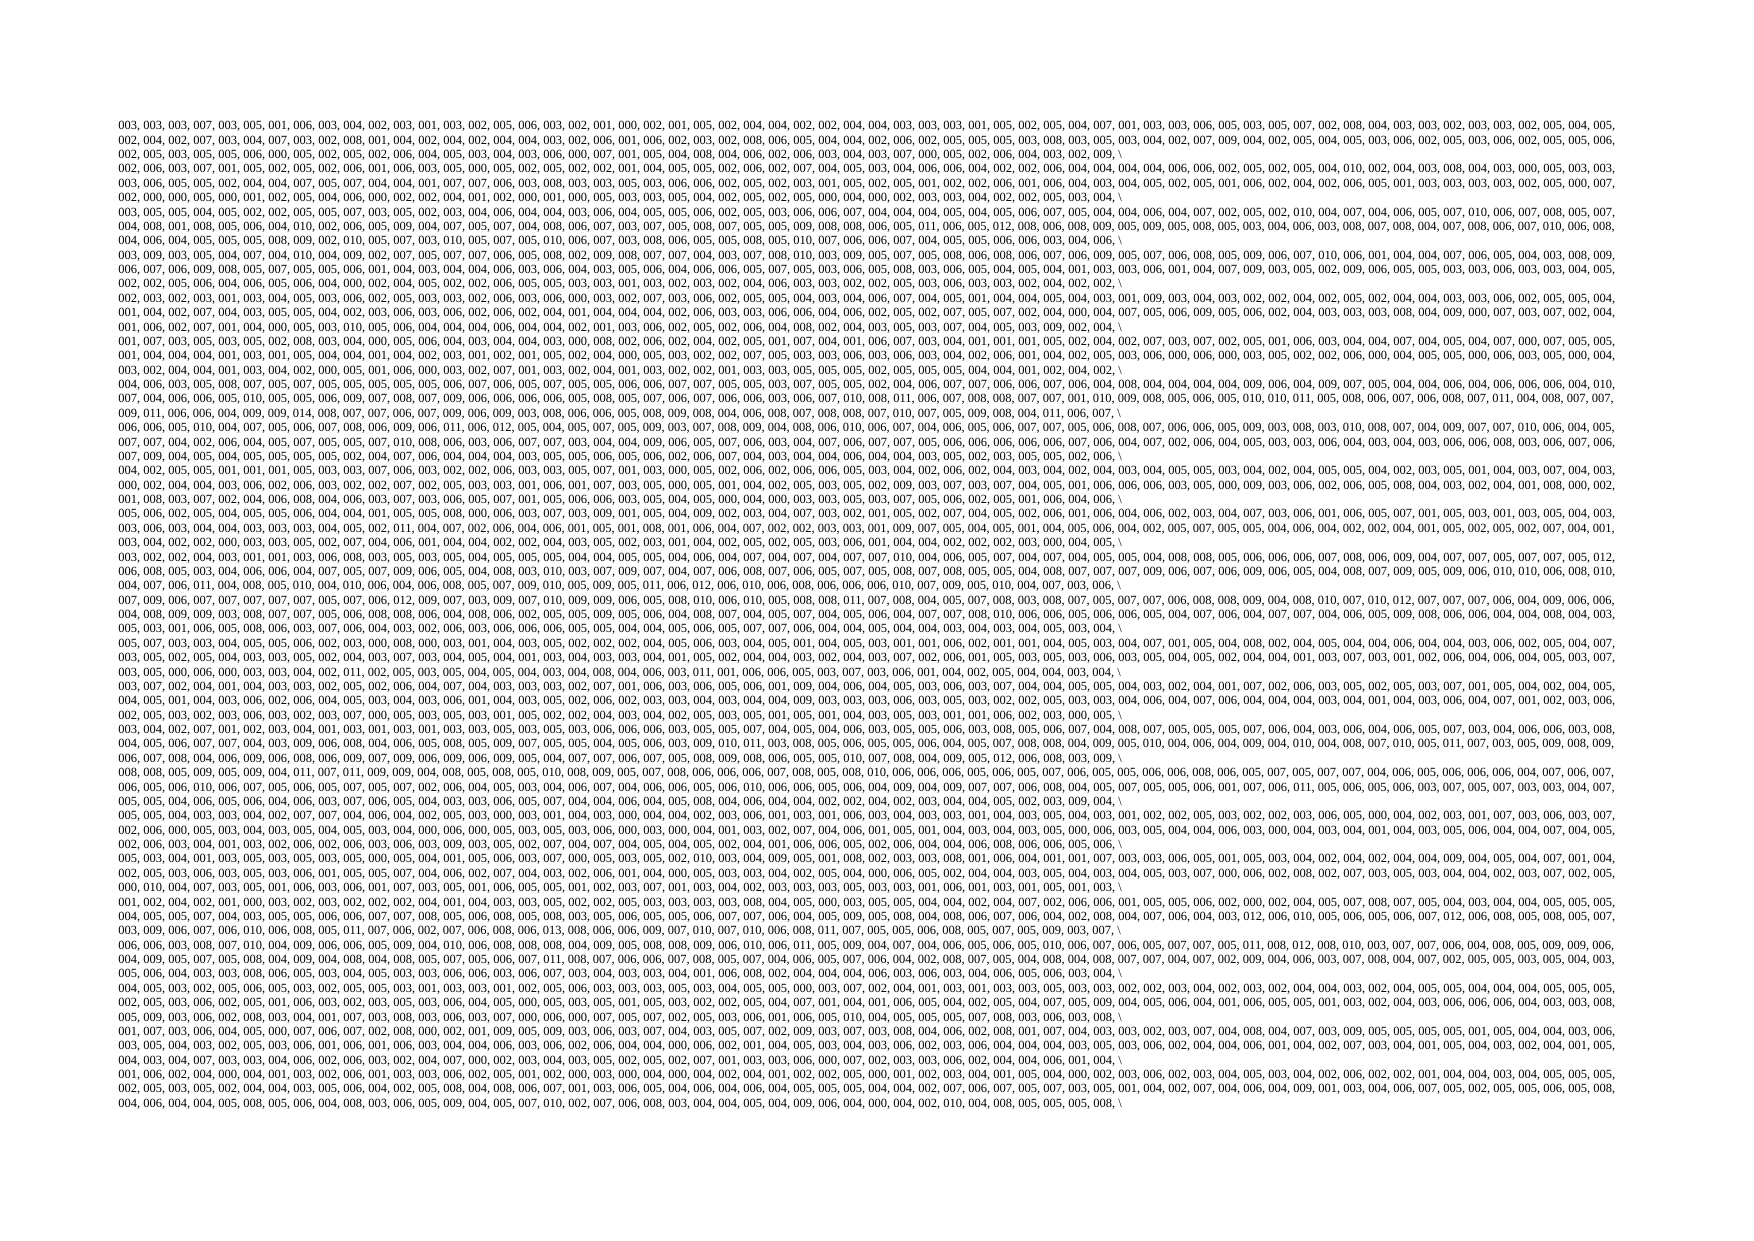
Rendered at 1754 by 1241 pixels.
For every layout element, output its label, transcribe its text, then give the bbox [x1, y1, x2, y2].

text 001, 006, 002, 004, 000, 004, 001, 003, 002, 006, 001, 003, 003, 006, 002, 005, 001, 002, 000, 003, 000, 004, 000, 004, 002, 004, 001, 002, 002, 005, 000, 001, 002, 003, 004, 001, 005, 004, 000, 002, 003, 006, 002, 003, 004, 005, 003, 004, 002, 006, 002, 002, 001, 004, 004, 003, 004, 005, 005, 005, 002, 005, 003, 005, 002, 004, 004, 003, 005, 006, 004, 002, 005, 008, 004, 008, 006, 007, 001, 003, 006, 005, 004, 006, 004, 006, 004, 005, 005, 005, 004, 004, 002, 007, 006, 007, 005, 007, 003, 005, 001, 004, 002, 007, 004, 006, 004, 009, 001, 003, 004, 006, 007, 005, 002, 005, 005, 006, 005, 008, 004, 006, 004, 004, 005, 008, 005, 006, 004, 008, 003, 006, 005, 009, 004, 005, 007, 010, 002, 007, 006, 008, 003, 004, 004, 005, 004, 009, 006, 004, 000, 004, 002, 010, 004, 008, 005, 005, 005, 008, \ [118, 1067, 1635, 1110]
text 001, 002, 004, 002, 001, 000, 003, 002, 003, 002, 002, 002, 004, 001, 004, 003, 003, 005, 002, 002, 005, 003, 003, 003, 003, 008, 004, 005, 000, 003, 005, 005, 004, 004, 002, 004, 007, 002, 006, 006, 001, 005, 005, 006, 002, 000, 002, 004, 005, 007, 008, 007, 005, 004, 003, 004, 004, 005, 005, 005, 004, 005, 005, 007, 004, 003, 005, 005, 006, 006, 007, 007, 008, 005, 006, 008, 005, 008, 003, 005, 006, 005, 005, 006, 007, 007, 006, 004, 005, 009, 005, 008, 004, 008, 006, 007, 006, 004, 002, 008, 004, 007, 006, 004, 003, 012, 006, 010, 005, 006, 005, 006, 007, 012, 006, 008, 005, 008, 005, 007, 003, 009, 006, 007, 006, 010, 006, 008, 005, 011, 007, 006, 002, 007, 006, 008, 006, 013, 008, 006, 006, 009, 007, 010, 007, 010, 006, 008, 011, 007, 005, 005, 006, 008, 005, 007, 005, 009, 003, 007, \ [118, 894, 1635, 937]
text 006, 006, 003, 008, 007, 010, 004, 009, 006, 006, 005, 009, 004, 010, 006, 008, 008, 008, 004, 009, 005, 008, 008, 009, 006, 010, 006, 011, 005, 009, 004, 007, 004, 006, 005, 006, 005, 010, 006, 007, 006, 005, 007, 007, 005, 011, 008, 012, 008, 010, 003, 007, 007, 006, 004, 008, 005, 009, 009, 006, 004, 009, 005, 007, 005, 008, 004, 009, 004, 008, 004, 008, 005, 007, 005, 006, 007, 011, 008, 007, 006, 006, 007, 008, 005, 007, 004, 006, 005, 007, 006, 004, 002, 008, 007, 005, 004, 008, 004, 008, 007, 007, 004, 007, 002, 009, 004, 006, 003, 007, 008, 004, 007, 002, 005, 005, 003, 005, 004, 003, 005, 006, 004, 003, 003, 008, 006, 005, 003, 004, 005, 003, 003, 006, 006, 003, 006, 007, 003, 004, 003, 003, 004, 001, 006, 008, 002, 004, 004, 004, 006, 003, 006, 003, 004, 006, 005, 006, 003, 004, \ [118, 937, 1635, 981]
text 003, 005, 005, 004, 005, 002, 002, 005, 005, 007, 003, 005, 002, 003, 004, 006, 004, 004, 003, 006, 004, 005, 005, 006, 002, 005, 003, 006, 006, 007, 004, 004, 004, 005, 004, 005, 006, 007, 005, 004, 004, 006, 004, 007, 002, 005, 002, 010, 004, 007, 004, 006, 005, 007, 010, 006, 007, 008, 005, 007, 004, 008, 001, 008, 005, 006, 004, 010, 002, 006, 005, 009, 004, 007, 005, 007, 004, 008, 006, 007, 003, 007, 005, 008, 007, 005, 005, 009, 008, 008, 006, 005, 011, 006, 005, 012, 008, 006, 008, 009, 005, 009, 005, 008, 005, 003, 004, 006, 003, 008, 007, 008, 004, 007, 008, 006, 007, 010, 006, 008, 004, 006, 004, 005, 005, 005, 008, 009, 002, 010, 005, 007, 003, 010, 005, 007, 005, 010, 006, 007, 003, 008, 006, 005, 005, 008, 005, 010, 007, 006, 006, 007, 004, 005, 005, 006, 006, 003, 004, 006, \ [118, 204, 1635, 247]
text 005, 006, 002, 005, 004, 005, 005, 006, 004, 004, 001, 005, 005, 008, 000, 006, 003, 007, 003, 009, 001, 005, 004, 009, 002, 003, 004, 007, 003, 002, 001, 005, 002, 007, 004, 005, 002, 006, 001, 006, 004, 006, 002, 003, 004, 007, 003, 006, 001, 006, 005, 007, 001, 005, 003, 001, 003, 005, 004, 003, 003, 006, 003, 004, 004, 003, 003, 003, 004, 005, 002, 011, 004, 007, 002, 006, 004, 006, 001, 005, 001, 008, 001, 006, 004, 007, 002, 002, 003, 003, 001, 009, 007, 005, 004, 005, 001, 004, 005, 006, 004, 002, 005, 007, 005, 005, 004, 006, 004, 002, 002, 004, 001, 005, 002, 005, 002, 007, 004, 001, 003, 004, 002, 002, 000, 003, 003, 005, 002, 007, 004, 006, 001, 004, 004, 002, 002, 004, 003, 005, 002, 003, 001, 004, 002, 005, 002, 005, 003, 006, 001, 004, 004, 002, 002, 002, 003, 000, 004, 005, \ [118, 506, 1635, 549]
text 004, 005, 003, 002, 005, 006, 005, 003, 002, 005, 005, 003, 001, 003, 003, 001, 002, 005, 006, 003, 003, 003, 005, 003, 004, 005, 005, 000, 003, 007, 002, 004, 001, 003, 001, 003, 003, 005, 003, 003, 002, 002, 003, 004, 002, 003, 002, 004, 004, 003, 002, 004, 005, 005, 004, 004, 004, 005, 005, 005, 002, 005, 003, 006, 002, 005, 001, 006, 003, 002, 003, 005, 003, 006, 004, 005, 000, 005, 003, 005, 001, 005, 003, 002, 002, 005, 004, 007, 001, 004, 001, 006, 005, 004, 002, 005, 004, 007, 005, 009, 004, 005, 006, 004, 001, 006, 005, 005, 001, 003, 002, 004, 003, 006, 006, 006, 004, 003, 003, 008, 005, 009, 003, 006, 002, 008, 003, 004, 001, 007, 003, 008, 003, 006, 003, 007, 000, 006, 000, 007, 005, 007, 002, 005, 003, 006, 001, 006, 005, 010, 004, 005, 005, 005, 007, 008, 003, 006, 003, 008, \ [118, 981, 1635, 1024]
text 005, 007, 003, 003, 004, 005, 005, 006, 002, 003, 000, 008, 000, 003, 001, 004, 003, 005, 002, 002, 002, 004, 005, 006, 003, 004, 005, 001, 004, 005, 003, 001, 001, 006, 002, 001, 001, 004, 005, 003, 004, 007, 001, 005, 004, 008, 002, 004, 005, 004, 004, 006, 004, 004, 003, 006, 002, 005, 004, 007, 003, 005, 002, 005, 004, 003, 003, 005, 002, 004, 003, 007, 003, 004, 005, 004, 001, 003, 004, 003, 003, 004, 001, 005, 002, 004, 004, 003, 002, 004, 003, 007, 002, 006, 001, 005, 003, 005, 003, 006, 003, 005, 004, 005, 002, 004, 004, 001, 003, 007, 003, 001, 002, 006, 004, 006, 004, 005, 003, 007, 003, 005, 000, 006, 000, 003, 003, 004, 002, 011, 002, 005, 003, 005, 004, 005, 004, 003, 004, 008, 004, 006, 003, 011, 001, 006, 006, 005, 003, 007, 003, 006, 001, 004, 002, 005, 004, 004, 003, 004, \ [118, 636, 1635, 679]
text 003, 004, 002, 007, 001, 002, 003, 004, 001, 003, 001, 003, 001, 003, 003, 005, 003, 005, 003, 006, 006, 006, 003, 005, 005, 007, 004, 005, 004, 006, 003, 005, 005, 006, 003, 008, 005, 006, 007, 004, 008, 007, 005, 005, 005, 007, 006, 004, 003, 006, 004, 006, 005, 007, 003, 004, 006, 006, 003, 008, 004, 005, 006, 007, 007, 004, 003, 009, 006, 008, 004, 006, 005, 008, 005, 009, 007, 005, 005, 004, 005, 006, 003, 009, 010, 011, 003, 008, 005, 006, 005, 005, 006, 004, 005, 007, 008, 008, 004, 009, 005, 010, 004, 006, 004, 009, 004, 010, 004, 008, 007, 010, 005, 011, 007, 003, 005, 009, 008, 009, 006, 007, 008, 004, 006, 009, 006, 008, 006, 009, 007, 009, 006, 009, 006, 009, 005, 004, 007, 007, 006, 007, 005, 008, 009, 008, 006, 005, 005, 010, 007, 008, 004, 009, 005, 012, 006, 008, 003, 009, \ [118, 722, 1635, 765]
text 003, 002, 002, 004, 003, 001, 001, 003, 006, 008, 003, 005, 003, 005, 004, 005, 005, 005, 004, 004, 005, 005, 004, 006, 004, 007, 004, 007, 004, 007, 007, 010, 004, 006, 005, 007, 004, 007, 004, 005, 005, 004, 008, 008, 005, 006, 006, 006, 007, 008, 006, 009, 004, 007, 007, 005, 007, 007, 005, 012, 006, 008, 005, 003, 004, 006, 006, 004, 007, 005, 007, 009, 006, 005, 004, 008, 003, 010, 003, 007, 009, 007, 004, 007, 006, 008, 007, 006, 005, 007, 005, 008, 007, 008, 005, 005, 004, 008, 007, 007, 007, 009, 006, 007, 006, 009, 006, 005, 004, 008, 007, 009, 005, 009, 006, 010, 010, 006, 008, 010, 004, 007, 006, 011, 004, 008, 005, 010, 004, 010, 006, 004, 006, 008, 005, 007, 009, 010, 005, 009, 005, 011, 006, 012, 006, 010, 006, 008, 006, 006, 006, 010, 007, 009, 005, 010, 004, 007, 003, 006, \ [118, 549, 1635, 592]
text 003, 009, 003, 005, 004, 007, 004, 010, 004, 009, 002, 007, 005, 007, 007, 006, 005, 008, 002, 009, 008, 007, 007, 004, 003, 007, 008, 010, 003, 009, 005, 007, 005, 008, 006, 008, 006, 007, 006, 009, 005, 007, 006, 008, 005, 009, 006, 007, 010, 006, 001, 004, 004, 007, 006, 005, 004, 003, 008, 009, 006, 007, 006, 009, 008, 005, 007, 005, 005, 006, 001, 004, 003, 004, 004, 006, 003, 006, 004, 003, 005, 006, 004, 006, 006, 005, 007, 005, 003, 006, 005, 008, 003, 006, 005, 004, 005, 004, 001, 003, 003, 006, 001, 004, 007, 009, 003, 005, 002, 009, 006, 005, 005, 003, 003, 006, 003, 003, 004, 005, 002, 002, 005, 006, 004, 006, 005, 006, 004, 000, 002, 004, 005, 002, 002, 006, 005, 005, 003, 003, 001, 003, 002, 003, 002, 004, 006, 003, 003, 002, 002, 005, 003, 006, 003, 003, 002, 004, 002, 002, \ [118, 247, 1635, 291]
text 005, 003, 004, 001, 003, 005, 003, 005, 003, 005, 000, 005, 004, 001, 005, 006, 003, 007, 000, 005, 003, 005, 002, 010, 003, 004, 009, 005, 001, 008, 002, 003, 003, 008, 001, 006, 004, 001, 001, 007, 003, 003, 006, 005, 001, 005, 003, 004, 002, 004, 002, 004, 004, 009, 004, 005, 004, 007, 001, 004, 002, 005, 003, 006, 003, 005, 003, 006, 001, 005, 005, 007, 004, 006, 002, 007, 004, 003, 002, 006, 001, 004, 000, 005, 003, 003, 004, 002, 005, 004, 000, 006, 005, 002, 004, 004, 003, 005, 004, 003, 004, 005, 003, 007, 000, 006, 002, 008, 002, 007, 003, 005, 003, 004, 004, 002, 003, 007, 002, 005, 000, 010, 004, 007, 003, 005, 001, 006, 003, 006, 001, 007, 003, 005, 001, 006, 005, 005, 001, 002, 003, 007, 001, 003, 004, 002, 003, 003, 003, 005, 003, 003, 001, 006, 001, 003, 001, 005, 001, 003, \ [118, 851, 1635, 894]
text 003, 003, 003, 007, 003, 005, 001, 006, 003, 004, 002, 003, 001, 003, 002, 005, 006, 003, 002, 001, 000, 002, 001, 005, 002, 004, 004, 002, 002, 004, 004, 003, 003, 003, 001, 005, 002, 005, 004, 007, 001, 003, 003, 006, 005, 003, 005, 007, 002, 008, 004, 003, 003, 002, 003, 003, 002, 005, 004, 005, 002, 004, 002, 007, 003, 004, 007, 003, 002, 008, 001, 004, 002, 004, 002, 004, 004, 003, 002, 006, 001, 006, 002, 003, 002, 008, 006, 005, 004, 004, 002, 006, 002, 005, 005, 005, 003, 008, 003, 005, 003, 004, 002, 007, 009, 004, 002, 005, 004, 005, 003, 006, 002, 005, 003, 006, 002, 005, 005, 006, 002, 005, 003, 005, 005, 006, 000, 005, 002, 005, 002, 006, 004, 005, 003, 004, 003, 006, 000, 007, 001, 005, 004, 008, 004, 006, 002, 006, 003, 004, 003, 007, 000, 005, 002, 006, 004, 003, 002, 009, \ [118, 118, 1635, 161]
text 001, 007, 003, 005, 003, 005, 002, 008, 003, 004, 000, 005, 006, 004, 003, 004, 004, 003, 000, 008, 002, 006, 002, 004, 002, 005, 001, 007, 004, 001, 006, 007, 003, 004, 001, 001, 001, 005, 002, 004, 002, 007, 003, 007, 002, 005, 001, 006, 003, 004, 004, 007, 004, 005, 004, 007, 000, 007, 005, 005, 001, 004, 004, 004, 001, 003, 001, 005, 004, 004, 001, 004, 002, 003, 001, 002, 001, 005, 002, 004, 000, 005, 003, 002, 002, 007, 005, 003, 003, 006, 003, 006, 003, 004, 002, 006, 001, 004, 002, 005, 003, 006, 000, 006, 000, 003, 005, 002, 002, 006, 000, 004, 005, 005, 000, 006, 003, 005, 000, 004, 003, 002, 004, 004, 001, 003, 004, 002, 000, 005, 001, 006, 000, 003, 002, 007, 001, 003, 002, 004, 001, 003, 002, 002, 001, 003, 003, 005, 005, 005, 002, 005, 005, 005, 004, 004, 001, 002, 004, 002, \ [118, 334, 1635, 377]
text 004, 006, 003, 005, 008, 007, 005, 007, 005, 005, 005, 005, 005, 006, 007, 006, 005, 007, 005, 005, 006, 006, 007, 007, 005, 005, 003, 007, 005, 005, 002, 004, 006, 007, 007, 006, 006, 007, 006, 004, 008, 004, 004, 004, 004, 009, 006, 004, 009, 007, 005, 004, 004, 006, 004, 006, 006, 006, 004, 010, 007, 004, 006, 006, 005, 010, 005, 005, 006, 009, 007, 008, 007, 009, 006, 006, 006, 006, 005, 008, 005, 007, 006, 007, 006, 006, 003, 006, 007, 010, 008, 011, 006, 007, 008, 008, 007, 007, 001, 010, 009, 008, 005, 006, 005, 010, 010, 011, 005, 008, 006, 007, 006, 008, 007, 011, 004, 008, 007, 007, 009, 011, 006, 006, 004, 009, 009, 014, 008, 007, 007, 006, 007, 009, 006, 009, 003, 008, 006, 006, 005, 008, 009, 008, 004, 006, 008, 007, 008, 008, 007, 010, 007, 005, 009, 008, 004, 011, 006, 007, \ [118, 377, 1635, 420]
text 001, 007, 003, 006, 004, 005, 000, 007, 006, 007, 002, 008, 000, 002, 001, 009, 005, 009, 003, 006, 003, 007, 004, 003, 005, 007, 002, 009, 003, 007, 003, 008, 004, 006, 002, 008, 001, 007, 004, 003, 003, 002, 003, 007, 004, 008, 004, 007, 003, 009, 005, 005, 005, 005, 001, 005, 004, 004, 003, 006, 003, 005, 004, 003, 002, 005, 003, 006, 001, 006, 001, 006, 003, 004, 004, 006, 003, 006, 002, 006, 004, 004, 000, 006, 002, 001, 004, 005, 003, 004, 003, 006, 002, 003, 006, 004, 004, 004, 003, 005, 003, 006, 002, 004, 004, 006, 001, 004, 002, 007, 003, 004, 001, 005, 004, 003, 002, 004, 001, 005, 004, 003, 004, 007, 003, 003, 004, 006, 002, 006, 003, 002, 004, 007, 000, 002, 003, 004, 003, 005, 002, 005, 002, 007, 001, 003, 003, 006, 000, 007, 002, 003, 003, 006, 002, 004, 004, 006, 001, 004, \ [118, 1024, 1635, 1067]
text 004, 002, 005, 005, 001, 001, 001, 005, 003, 003, 007, 006, 003, 002, 002, 006, 003, 003, 005, 007, 001, 003, 000, 005, 002, 006, 002, 006, 006, 005, 003, 004, 002, 006, 002, 004, 003, 004, 002, 004, 003, 004, 005, 005, 003, 004, 002, 004, 005, 005, 004, 002, 003, 005, 001, 004, 003, 007, 004, 003, 000, 002, 004, 004, 003, 006, 002, 006, 003, 002, 002, 007, 002, 005, 003, 003, 001, 006, 001, 007, 003, 005, 000, 005, 001, 004, 002, 005, 003, 005, 002, 009, 003, 007, 003, 007, 004, 005, 001, 006, 006, 006, 003, 005, 000, 009, 003, 006, 002, 006, 005, 008, 004, 003, 002, 004, 001, 008, 000, 002, 001, 008, 003, 007, 002, 004, 006, 008, 004, 006, 003, 007, 003, 006, 005, 007, 001, 005, 006, 006, 003, 005, 004, 005, 000, 004, 000, 003, 003, 005, 003, 007, 005, 006, 002, 005, 001, 006, 004, 006, \ [118, 463, 1635, 506]
text 007, 009, 006, 007, 007, 007, 007, 007, 005, 007, 006, 012, 009, 007, 003, 009, 007, 010, 009, 009, 006, 005, 008, 010, 006, 010, 005, 008, 008, 011, 007, 008, 004, 005, 007, 008, 003, 008, 007, 005, 007, 007, 006, 008, 008, 009, 004, 008, 010, 007, 010, 012, 007, 007, 007, 006, 004, 009, 006, 006, 004, 008, 009, 009, 003, 008, 007, 007, 005, 006, 008, 008, 006, 004, 008, 006, 002, 005, 005, 009, 005, 006, 004, 008, 007, 004, 005, 007, 004, 005, 006, 004, 007, 007, 008, 010, 006, 006, 005, 006, 006, 005, 004, 007, 006, 004, 007, 007, 004, 006, 005, 009, 008, 006, 006, 004, 004, 008, 004, 003, 005, 003, 001, 006, 005, 008, 006, 003, 007, 006, 004, 003, 002, 006, 003, 006, 006, 006, 005, 005, 004, 004, 005, 006, 005, 007, 007, 006, 004, 004, 005, 004, 004, 003, 004, 003, 004, 005, 003, 004, \ [118, 592, 1635, 636]
text 006, 006, 005, 010, 004, 007, 005, 006, 007, 008, 006, 009, 006, 011, 006, 012, 005, 004, 005, 007, 005, 009, 003, 007, 008, 009, 004, 008, 006, 010, 006, 007, 004, 006, 005, 006, 007, 007, 005, 006, 008, 007, 006, 006, 005, 009, 003, 008, 003, 010, 008, 007, 004, 009, 007, 007, 010, 006, 004, 005, 007, 007, 004, 002, 006, 004, 005, 007, 005, 005, 007, 010, 008, 006, 003, 006, 007, 007, 003, 004, 004, 009, 006, 005, 007, 006, 003, 004, 007, 006, 007, 007, 005, 006, 006, 006, 006, 006, 007, 006, 004, 007, 002, 006, 004, 005, 003, 003, 006, 004, 003, 004, 003, 006, 006, 008, 003, 006, 007, 006, 007, 009, 004, 005, 004, 005, 005, 005, 005, 002, 004, 007, 006, 004, 004, 004, 003, 005, 005, 006, 005, 006, 002, 006, 007, 004, 003, 004, 004, 006, 004, 004, 003, 005, 002, 003, 005, 005, 002, 006, \ [118, 420, 1635, 463]
text 008, 008, 005, 009, 005, 009, 004, 011, 007, 011, 009, 009, 004, 008, 005, 008, 005, 010, 008, 009, 005, 007, 008, 006, 006, 006, 007, 008, 005, 008, 010, 006, 006, 006, 005, 006, 005, 007, 006, 005, 005, 006, 006, 008, 006, 005, 007, 005, 007, 007, 004, 006, 005, 006, 006, 006, 004, 007, 006, 007, 006, 005, 006, 010, 006, 007, 005, 006, 005, 007, 005, 007, 002, 006, 004, 005, 003, 004, 006, 007, 004, 006, 006, 005, 006, 010, 006, 006, 005, 006, 004, 009, 004, 009, 007, 007, 006, 008, 004, 005, 007, 005, 005, 006, 001, 007, 006, 011, 005, 006, 005, 006, 003, 007, 005, 007, 003, 003, 004, 007, 005, 005, 004, 006, 005, 006, 004, 006, 003, 007, 006, 005, 004, 003, 003, 006, 005, 007, 004, 004, 006, 004, 005, 008, 004, 006, 004, 004, 002, 002, 004, 002, 003, 004, 004, 005, 002, 003, 009, 004, \ [118, 765, 1635, 808]
text 003, 007, 002, 004, 001, 004, 003, 003, 002, 005, 002, 006, 004, 007, 004, 003, 003, 003, 002, 007, 001, 006, 003, 006, 005, 006, 001, 009, 004, 006, 004, 005, 003, 006, 003, 007, 004, 004, 005, 005, 004, 003, 002, 004, 001, 007, 002, 006, 003, 005, 002, 005, 003, 007, 001, 005, 004, 002, 004, 005, 004, 005, 001, 004, 003, 006, 002, 006, 004, 005, 003, 004, 003, 006, 001, 004, 003, 005, 002, 006, 002, 003, 003, 004, 003, 004, 004, 009, 003, 003, 003, 006, 003, 005, 003, 002, 002, 005, 003, 003, 004, 006, 004, 007, 006, 004, 004, 004, 003, 004, 001, 004, 003, 006, 004, 007, 001, 002, 003, 006, 002, 005, 003, 002, 003, 006, 003, 002, 003, 007, 000, 005, 003, 005, 003, 001, 005, 002, 002, 004, 003, 004, 002, 005, 003, 005, 001, 005, 001, 004, 003, 005, 003, 001, 001, 006, 002, 003, 000, 005, \ [118, 679, 1635, 722]
text 002, 003, 002, 003, 001, 003, 004, 005, 003, 006, 002, 005, 003, 003, 002, 006, 003, 006, 000, 003, 002, 007, 003, 006, 002, 005, 005, 004, 003, 004, 006, 007, 004, 005, 001, 004, 004, 005, 004, 003, 001, 009, 003, 004, 003, 002, 002, 004, 002, 005, 002, 004, 004, 003, 003, 006, 002, 005, 005, 004, 001, 004, 002, 007, 004, 003, 005, 005, 004, 002, 003, 006, 003, 006, 002, 006, 002, 004, 001, 004, 004, 004, 002, 006, 003, 003, 006, 006, 004, 006, 002, 005, 002, 007, 005, 007, 002, 004, 000, 004, 007, 005, 006, 009, 005, 006, 002, 004, 003, 003, 003, 008, 004, 009, 000, 007, 003, 007, 002, 004, 001, 006, 002, 007, 001, 004, 000, 005, 003, 010, 005, 006, 004, 004, 004, 006, 004, 004, 002, 001, 003, 006, 002, 005, 002, 006, 004, 008, 002, 004, 003, 005, 003, 007, 004, 005, 003, 009, 002, 004, \ [118, 291, 1635, 334]
text 002, 006, 003, 007, 001, 005, 002, 005, 002, 006, 001, 006, 003, 005, 000, 005, 002, 005, 002, 002, 001, 004, 005, 005, 002, 006, 002, 007, 004, 005, 003, 004, 006, 006, 004, 002, 002, 006, 004, 004, 004, 004, 006, 006, 002, 005, 002, 005, 004, 010, 002, 004, 003, 008, 004, 003, 000, 005, 003, 003, 003, 006, 005, 005, 002, 004, 004, 007, 005, 007, 004, 004, 001, 007, 007, 006, 003, 008, 003, 003, 005, 003, 006, 006, 002, 005, 002, 003, 001, 005, 002, 005, 001, 002, 002, 006, 001, 006, 004, 003, 004, 005, 002, 005, 001, 006, 002, 004, 002, 006, 005, 001, 003, 003, 003, 003, 002, 005, 000, 007, 002, 000, 000, 005, 000, 001, 002, 005, 004, 006, 000, 002, 002, 004, 001, 002, 000, 001, 000, 005, 003, 003, 005, 004, 002, 005, 002, 005, 000, 004, 000, 002, 003, 003, 004, 002, 002, 005, 003, 004, \ [118, 161, 1635, 204]
text 005, 005, 004, 003, 003, 004, 002, 007, 007, 004, 006, 004, 002, 005, 003, 000, 003, 001, 004, 003, 000, 004, 004, 002, 003, 006, 001, 003, 001, 006, 003, 004, 003, 003, 001, 004, 003, 005, 004, 003, 001, 002, 002, 005, 003, 002, 002, 003, 006, 005, 000, 004, 002, 003, 001, 007, 003, 006, 003, 007, 002, 006, 000, 005, 003, 004, 003, 005, 004, 005, 003, 004, 000, 006, 000, 005, 003, 005, 003, 006, 000, 003, 000, 004, 001, 003, 002, 007, 004, 006, 001, 005, 001, 004, 003, 004, 003, 005, 000, 006, 003, 005, 004, 004, 006, 003, 000, 004, 003, 004, 001, 004, 003, 005, 006, 004, 004, 007, 004, 005, 002, 006, 003, 004, 001, 003, 002, 006, 002, 006, 003, 006, 003, 009, 003, 005, 002, 007, 004, 007, 004, 005, 004, 005, 002, 004, 001, 006, 006, 005, 002, 006, 004, 004, 006, 008, 006, 006, 005, 006, \ [118, 808, 1635, 851]
